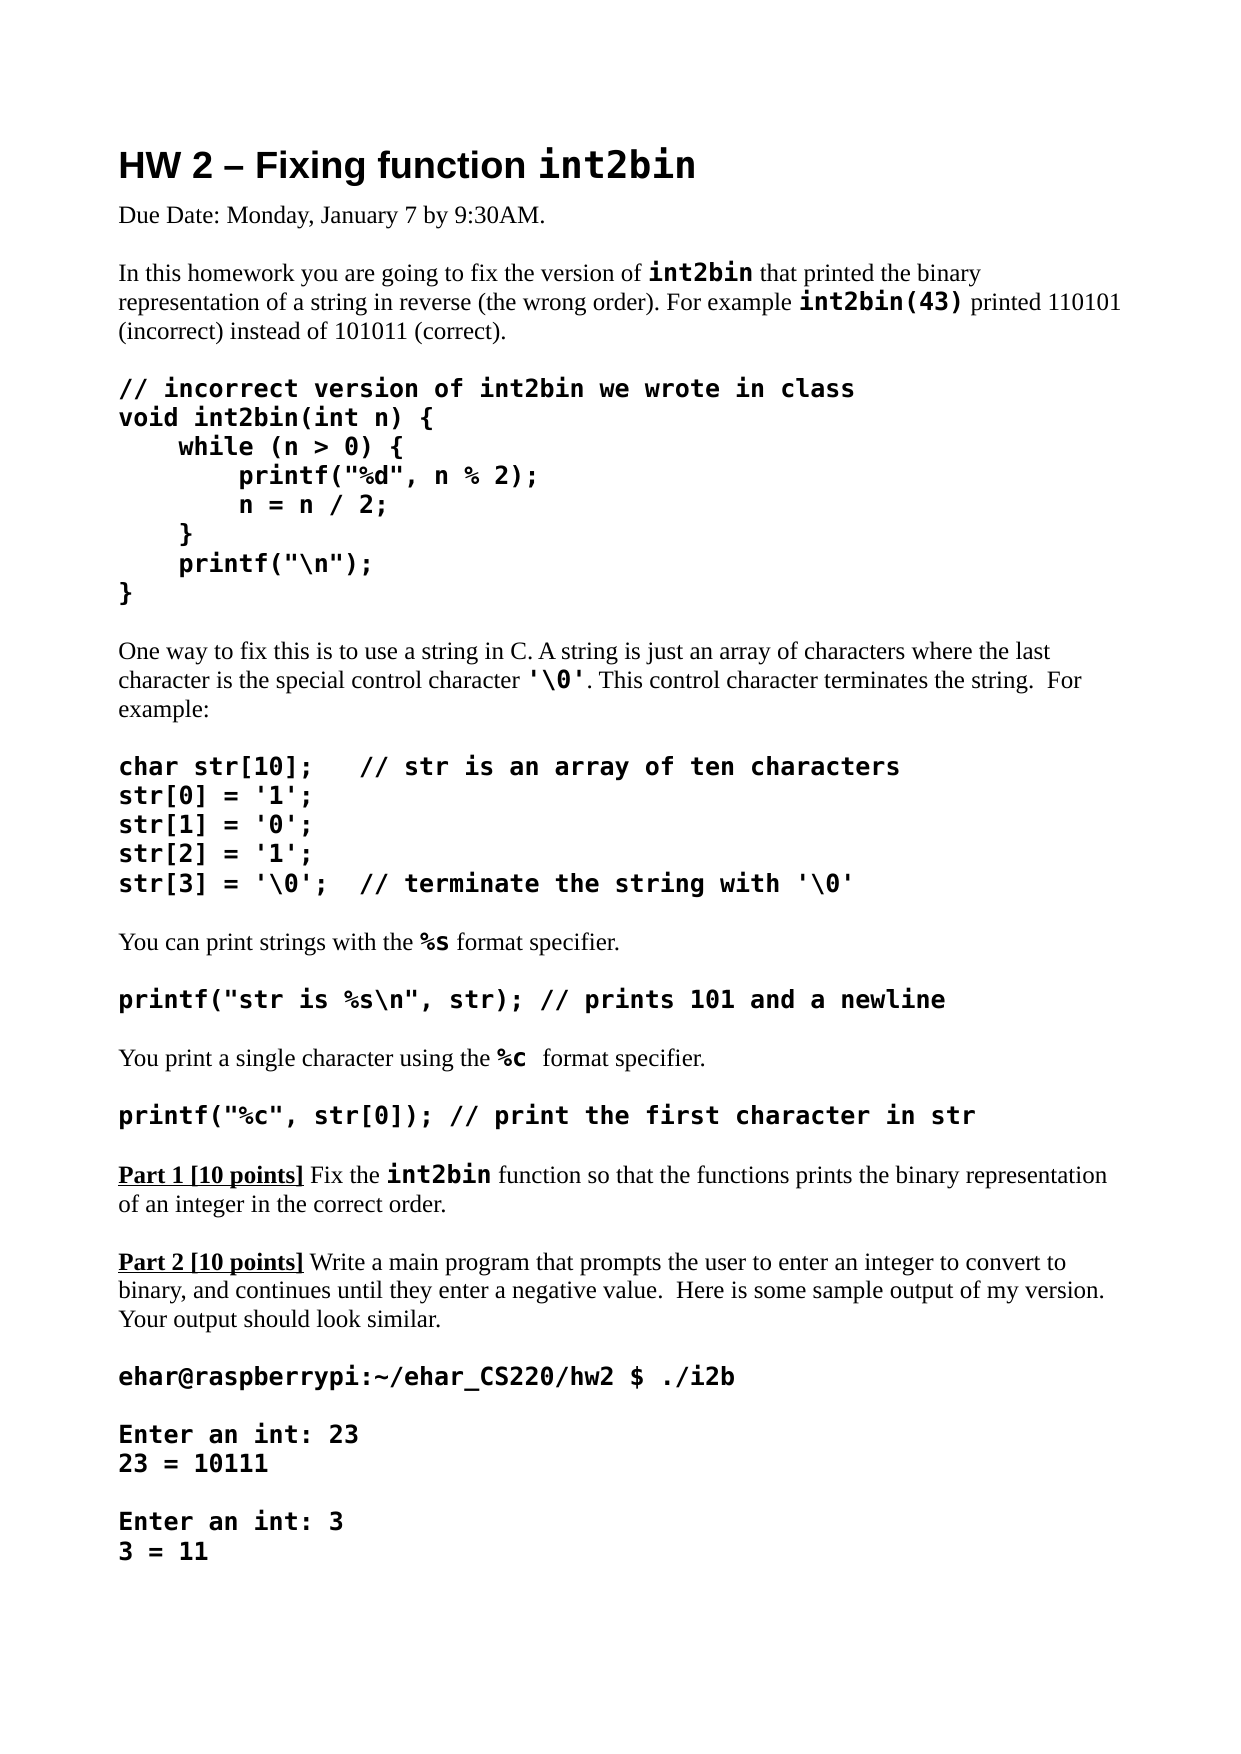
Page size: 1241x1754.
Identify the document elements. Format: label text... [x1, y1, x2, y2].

text You print a single character using the %c format specifier. [118, 1043, 1122, 1073]
text printf("str is %s\n", str); // prints 101 and a newline [118, 985, 1122, 1014]
text } [118, 519, 1122, 549]
text ehar@raspberrypi:~/ehar_CS220/hw2 $ ./i2b [118, 1362, 1122, 1391]
text Enter an int: 3 [118, 1507, 1122, 1537]
text str[0] = '1'; [118, 781, 1122, 811]
text Part 2 [10 points] Write a main program that prompts the user to enter an integer to convert to binary, and continues until they enter a negative value. Here is some sample output of my version. Your output should look similar. [118, 1247, 1122, 1333]
text void int2bin(int n) { [118, 403, 1122, 432]
text You can print strings with the %s format specifier. [118, 927, 1122, 956]
text } [118, 578, 1122, 607]
text // incorrect version of int2bin we wrote in class [118, 374, 1122, 403]
text printf("%c", str[0]); // print the first character in str [118, 1102, 1122, 1131]
text char str[10]; // str is an array of ten characters [118, 752, 1122, 781]
text One way to fix this is to use a string in C. A string is just an array of characters where the last character is the special control character '\0'. This control character terminates the string. For example: [118, 636, 1122, 723]
text str[3] = '\0'; // terminate the string with '\0' [118, 869, 1122, 898]
text Due Date: Monday, January 7 by 9:30AM. [118, 200, 1122, 229]
subtitle HW 2 – Fixing function int2bin [118, 143, 1122, 188]
text printf("\n"); [118, 549, 1122, 578]
text Enter an int: 23 [118, 1420, 1122, 1449]
text Part 1 [10 points] Fix the int2bin function so that the functions prints the binary representation of an integer in the correct order. [118, 1160, 1122, 1218]
text n = n / 2; [118, 490, 1122, 519]
text str[1] = '0'; [118, 811, 1122, 840]
text 23 = 10111 [118, 1449, 1122, 1478]
text while (n > 0) { [118, 432, 1122, 461]
text 3 = 11 [118, 1537, 1122, 1566]
text In this homework you are going to fix the version of int2bin that printed the binary representation of a string in reverse (the wrong order). For example int2bin(43) printed 110101 (incorrect) instead of 101011 (correct). [118, 258, 1122, 345]
text str[2] = '1'; [118, 840, 1122, 869]
text printf("%d", n % 2); [118, 461, 1122, 490]
